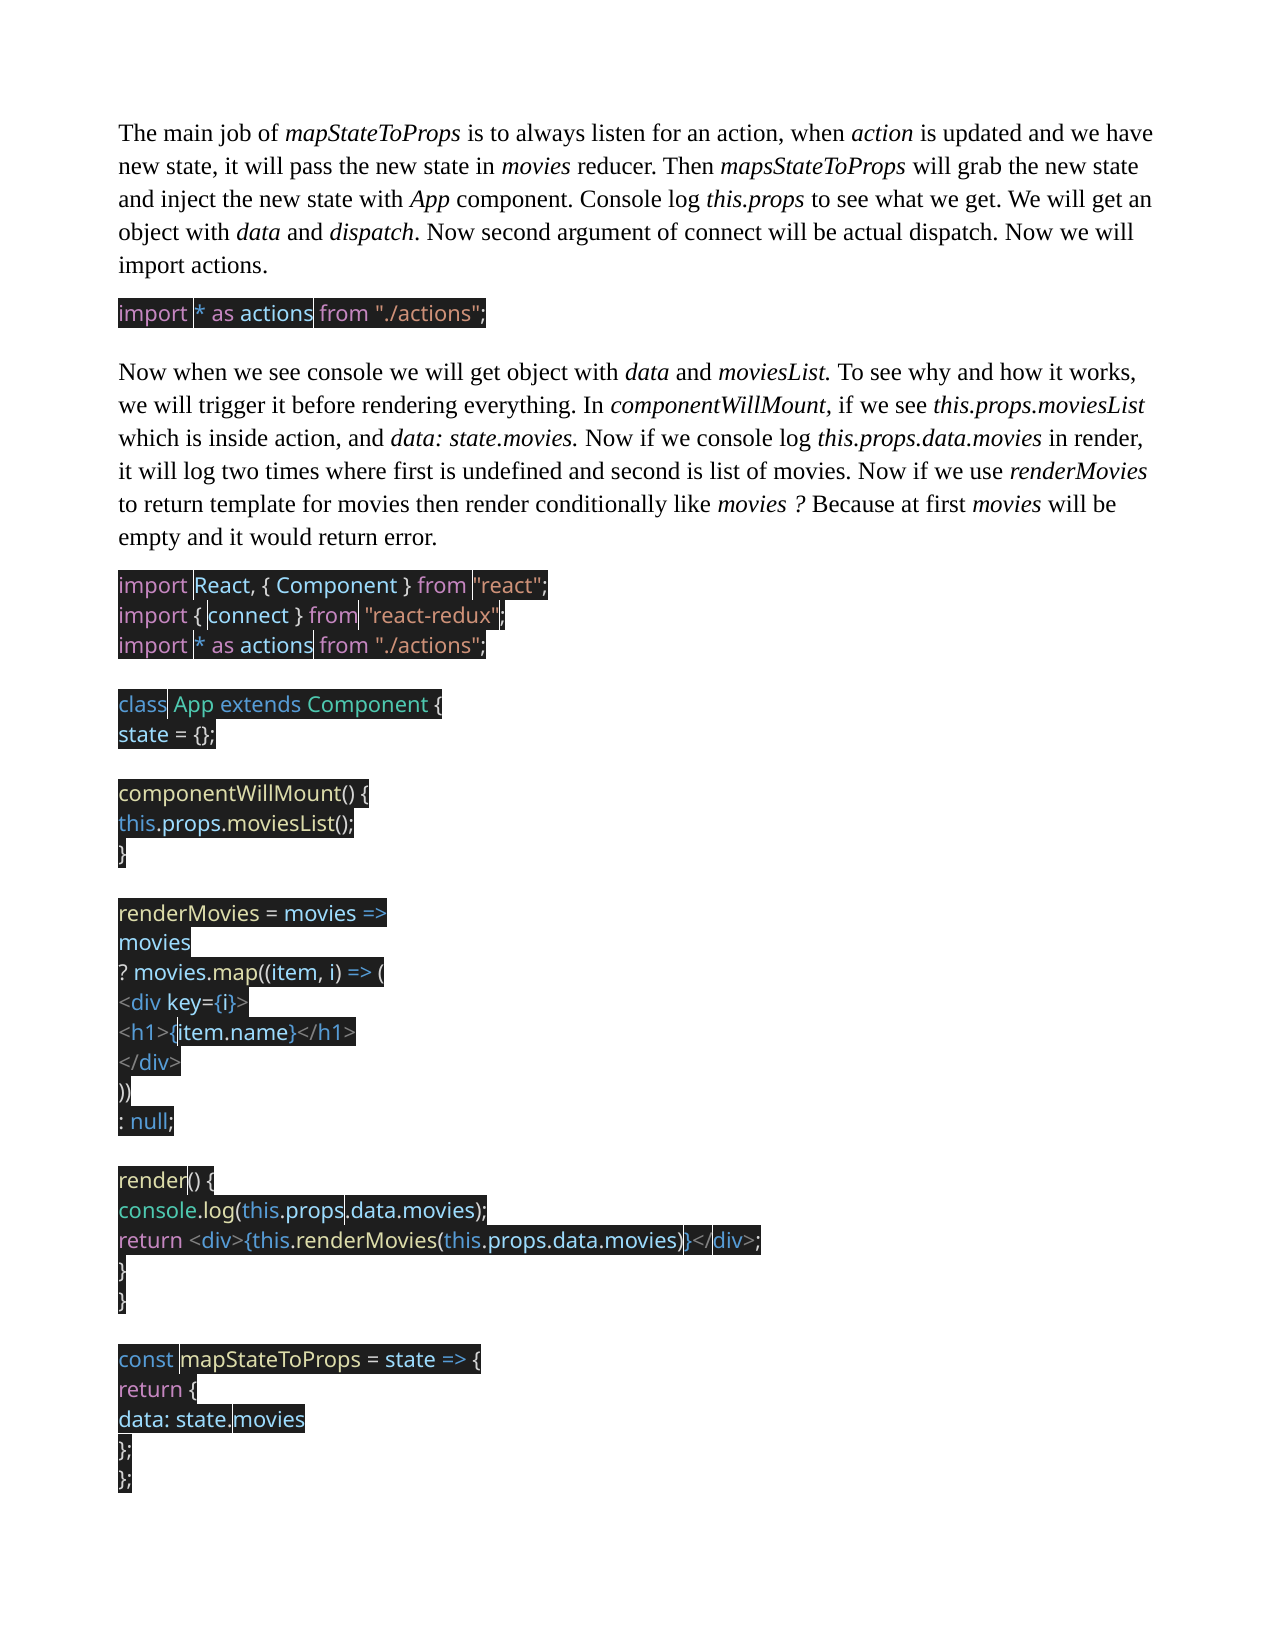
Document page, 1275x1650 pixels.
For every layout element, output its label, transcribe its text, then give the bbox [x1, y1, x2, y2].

text import React, { Component } from "react"; [118, 570, 1157, 600]
text import { connect } from "react-redux"; [118, 600, 1157, 630]
text return { [118, 1374, 1157, 1404]
text } [118, 1285, 1157, 1314]
text <h1>{item.name}</h1> [118, 1017, 1157, 1046]
text : null; [118, 1106, 1157, 1136]
text movies [118, 927, 1157, 957]
text ? movies.map((item, i) => ( [118, 957, 1157, 987]
text renderMovies = movies => [118, 897, 1157, 927]
text </div> [118, 1046, 1157, 1076]
text return <div>{this.renderMovies(this.props.data.movies)}</div>; [118, 1225, 1157, 1255]
text } [118, 1255, 1157, 1285]
text const mapStateToProps = state => { [118, 1344, 1157, 1374]
text }; [118, 1433, 1157, 1463]
text }; [118, 1463, 1157, 1493]
text this.props.moviesList(); [118, 808, 1157, 838]
text console.log(this.props.data.movies); [118, 1195, 1157, 1225]
text )) [118, 1076, 1157, 1106]
text import * as actions from "./actions"; [118, 630, 1157, 659]
text componentWillMount() { [118, 778, 1157, 808]
text class App extends Component { [118, 689, 1157, 719]
text <div key={i}> [118, 987, 1157, 1017]
text state = {}; [118, 719, 1157, 749]
text Now when we see console we will get object with data and moviesList. To see why and how it works, we will trigger it before rendering everything. In componentWillMount, if we see this.props.moviesList which is inside action, and data: state.movies. Now if we console log this.props.data.movies in render, it will log two times where first is undefined and second is list of movies. Now if we use renderMovies to return template for movies then render conditionally like movies ? Because at first movies will be empty and it would return error. [118, 357, 1157, 551]
text render() { [118, 1166, 1157, 1195]
text } [118, 838, 1157, 868]
text The main job of mapStateToProps is to always listen for an action, when action is updated and we have new state, it will pass the new state in movies reducer. Then mapsStateToProps will grab the new state and inject the new state with App component. Console log this.props to see what we get. We will get an object with data and dispatch. Now second argument of connect will be actual dispatch. Now we will import actions. [118, 118, 1157, 279]
text import * as actions from "./actions"; [118, 298, 1157, 328]
text data: state.movies [118, 1404, 1157, 1433]
